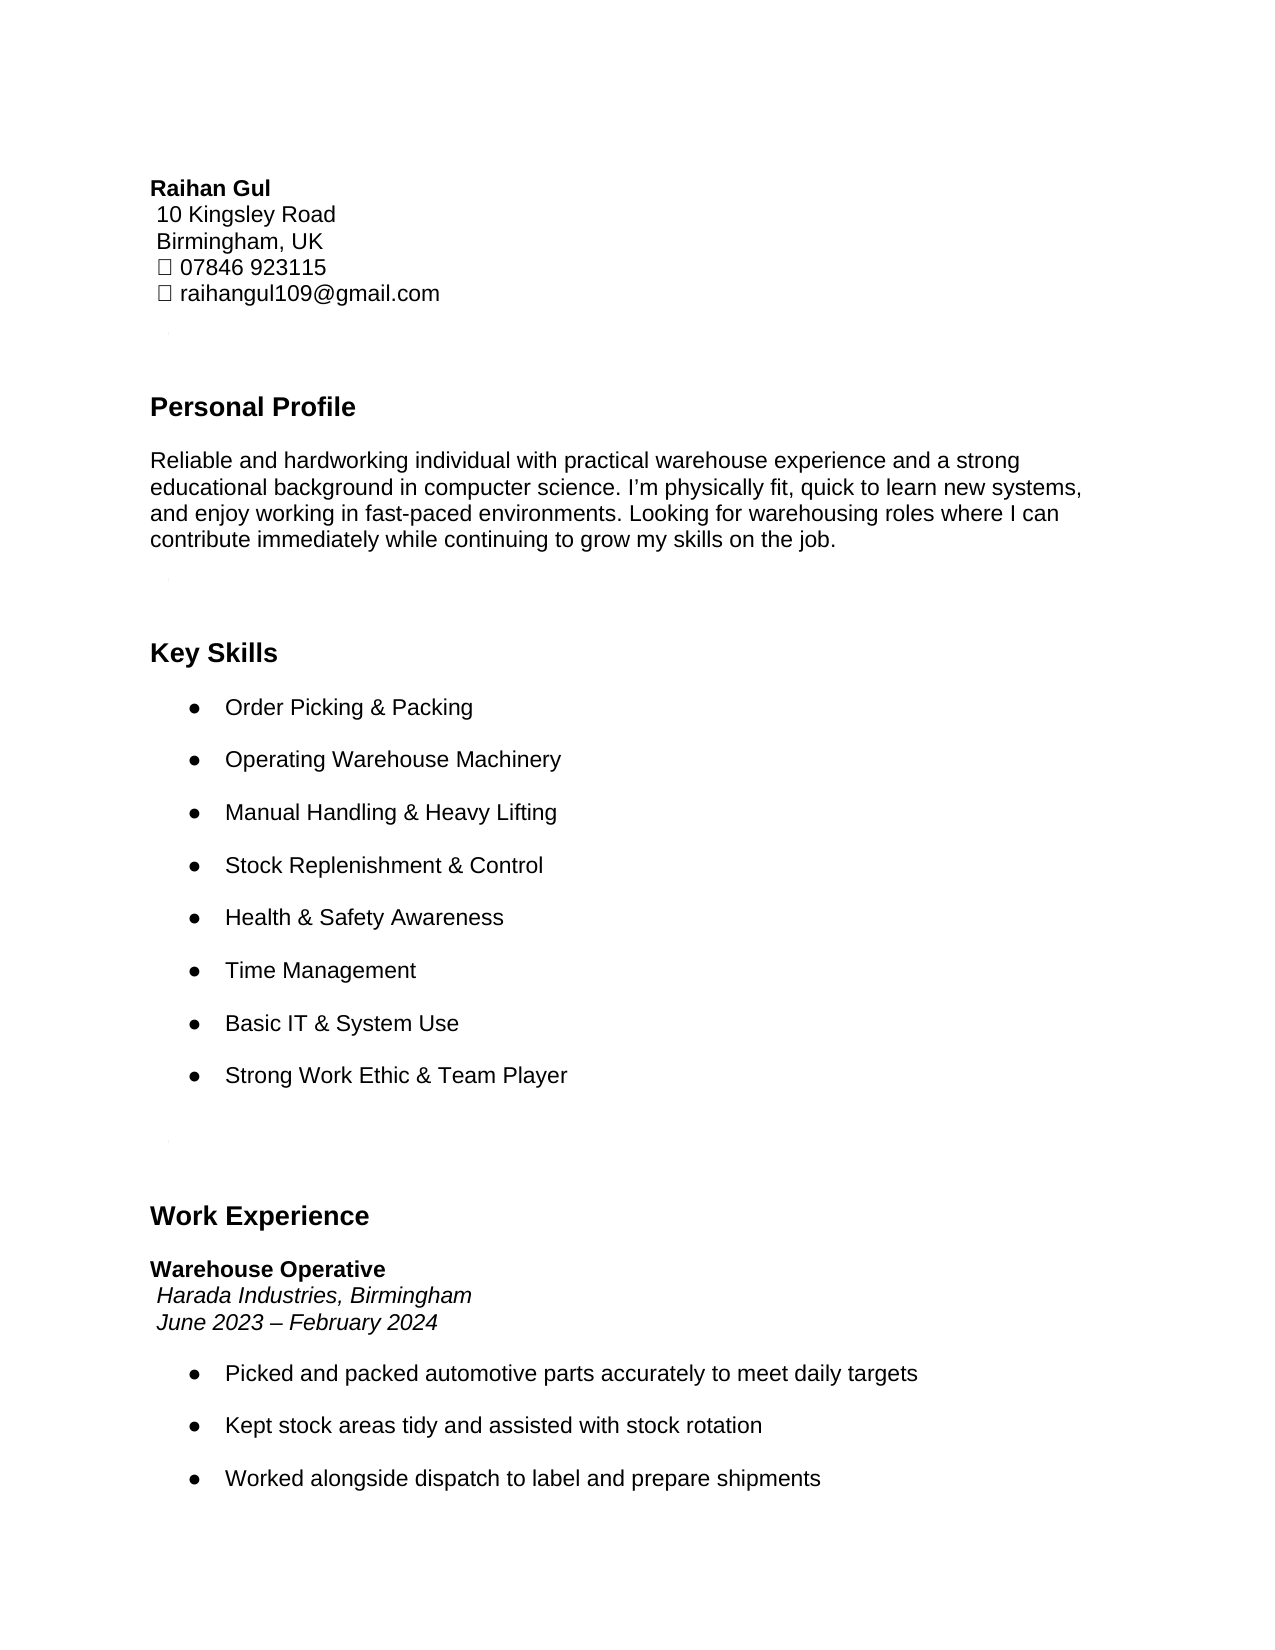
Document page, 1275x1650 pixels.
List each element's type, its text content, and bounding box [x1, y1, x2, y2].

list Strong Work Ethic & Team Player [187, 1062, 1125, 1115]
text Warehouse Operative Harada Industries, Birmingham June 2023 – February 2024 [150, 1256, 1125, 1335]
list Manual Handling & Heavy Lifting [187, 799, 1125, 852]
subtitle Work Experience [150, 1199, 1125, 1231]
list Order Picking & Packing [187, 693, 1125, 746]
list Kept stock areas tidy and assisted with stock rotation [187, 1412, 1125, 1465]
subtitle Personal Profile [150, 391, 1125, 422]
text Raihan Gul 10 Kingsley Road Birmingham, UK 📞 07846 923115 📧 raihangul109@gmail.com [150, 175, 1125, 307]
list Operating Warehouse Machinery [187, 746, 1125, 799]
list Stock Replenishment & Control [187, 852, 1125, 904]
list Time Management [187, 957, 1125, 1010]
text Reliable and hardworking individual with practical warehouse experience and a strong educational background in compucter science. I’m physically fit, quick to learn new systems, and enjoy working in fast-paced environments. Looking for warehousing roles where I can contribute immediately while continuing to grow my skills on the job. [150, 447, 1125, 553]
subtitle Key Skills [150, 637, 1125, 668]
list Worked alongside dispatch to label and prepare shipments [187, 1465, 1125, 1492]
list Picked and packed automotive parts accurately to meet daily targets [187, 1360, 1125, 1412]
list Health & Safety Awareness [187, 904, 1125, 957]
list Basic IT & System Use [187, 1010, 1125, 1062]
